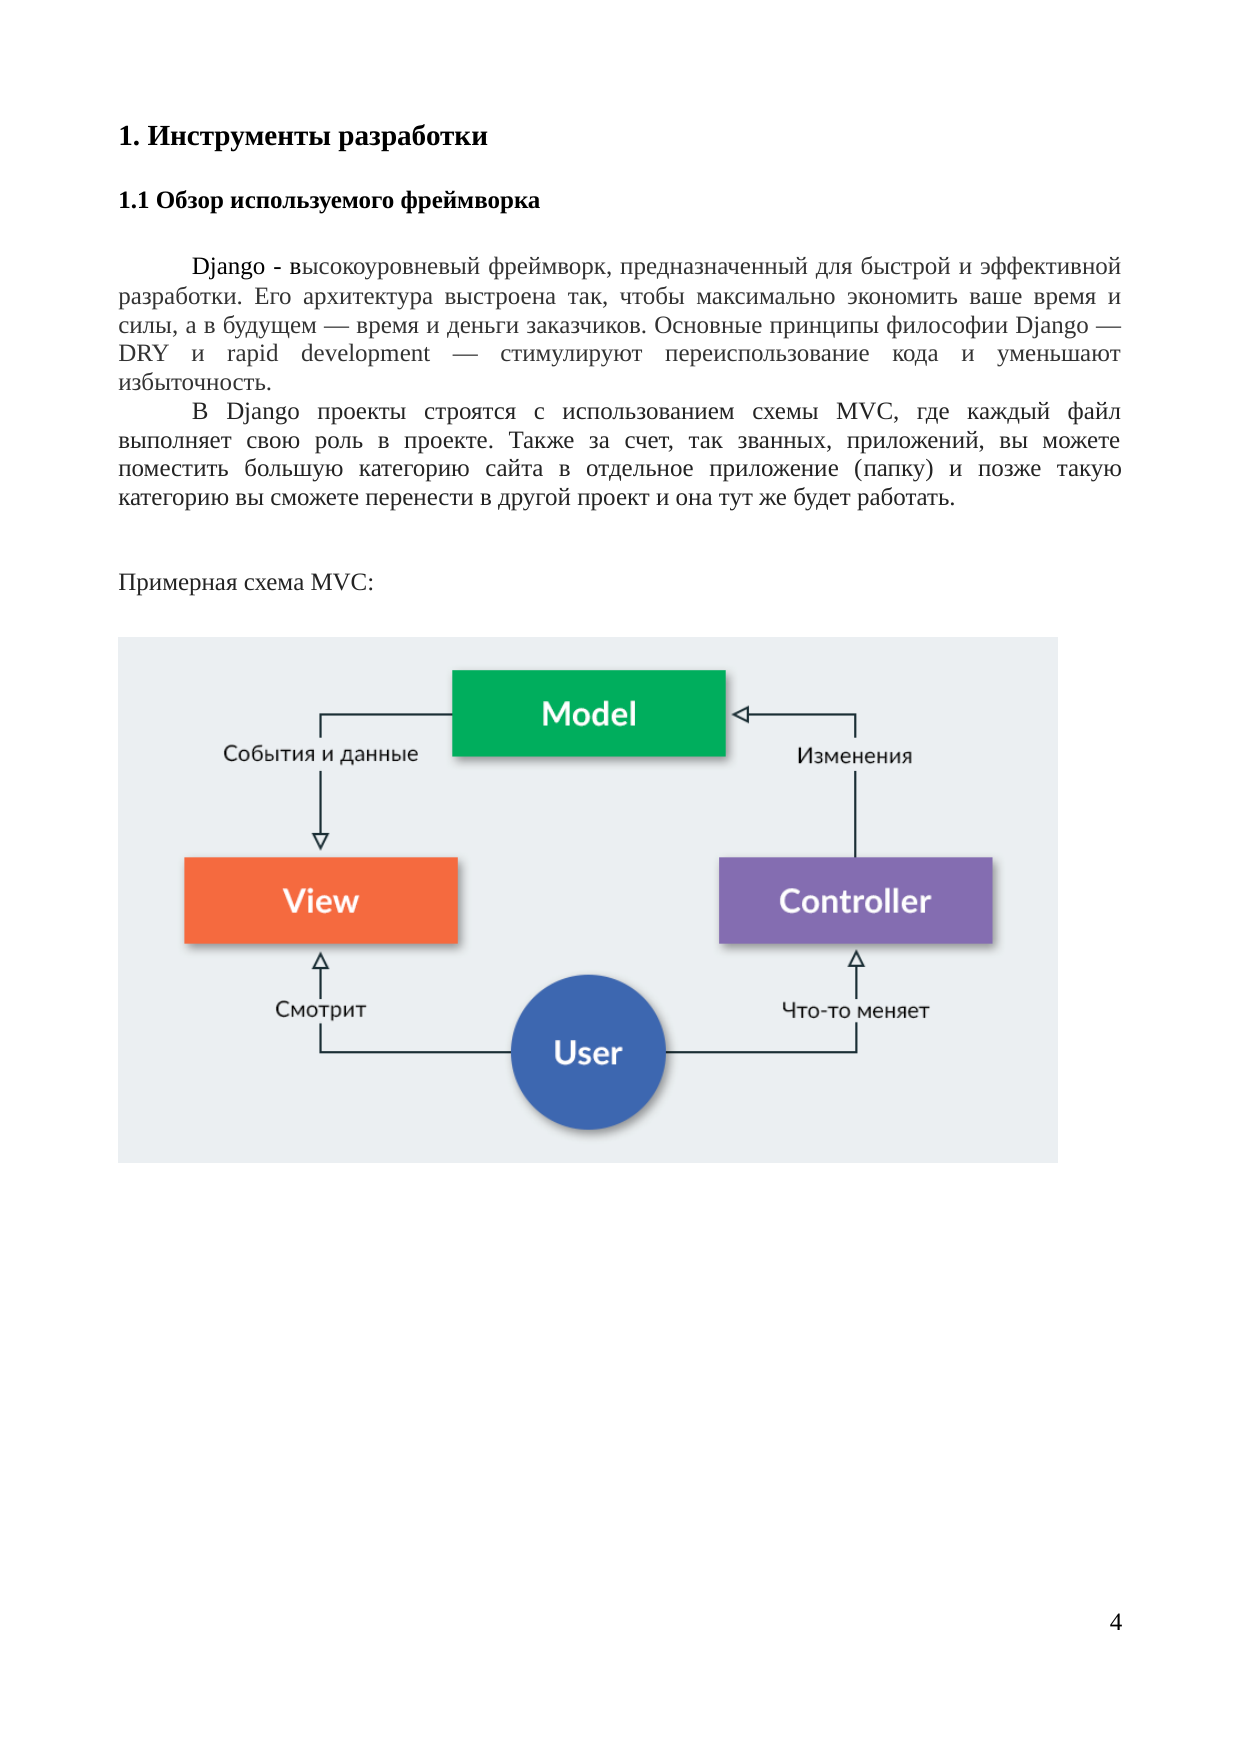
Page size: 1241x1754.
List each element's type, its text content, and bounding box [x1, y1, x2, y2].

text Примерная схема MVC: [118, 553, 1122, 595]
text Django - высокоуровневый фреймворк, предназначенный для быстрой и эффективной разработки. Его архитектура выстроена так, чтобы максимально экономить ваше время и силы, а в будущем — время и деньги заказчиков. Основные принципы философии Django — DRY и rapid development — стимулируют переиспользование кода и уменьшают избыточность. [118, 247, 1122, 396]
picture [118, 637, 1058, 1163]
text 1.1 Обзор используемого фреймворка [118, 185, 1122, 214]
text 1. Инструменты разработки [118, 118, 1122, 185]
text В Django проекты строятся с использованием схемы MVC, где каждый файл выполняет свою роль в проекте. Также за счет, так званных, приложений, вы можете поместить большую категорию сайта в отдельное приложение (папку) и позже такую категорию вы сможете перенести в другой проект и она тут же будет работать. [118, 396, 1122, 511]
